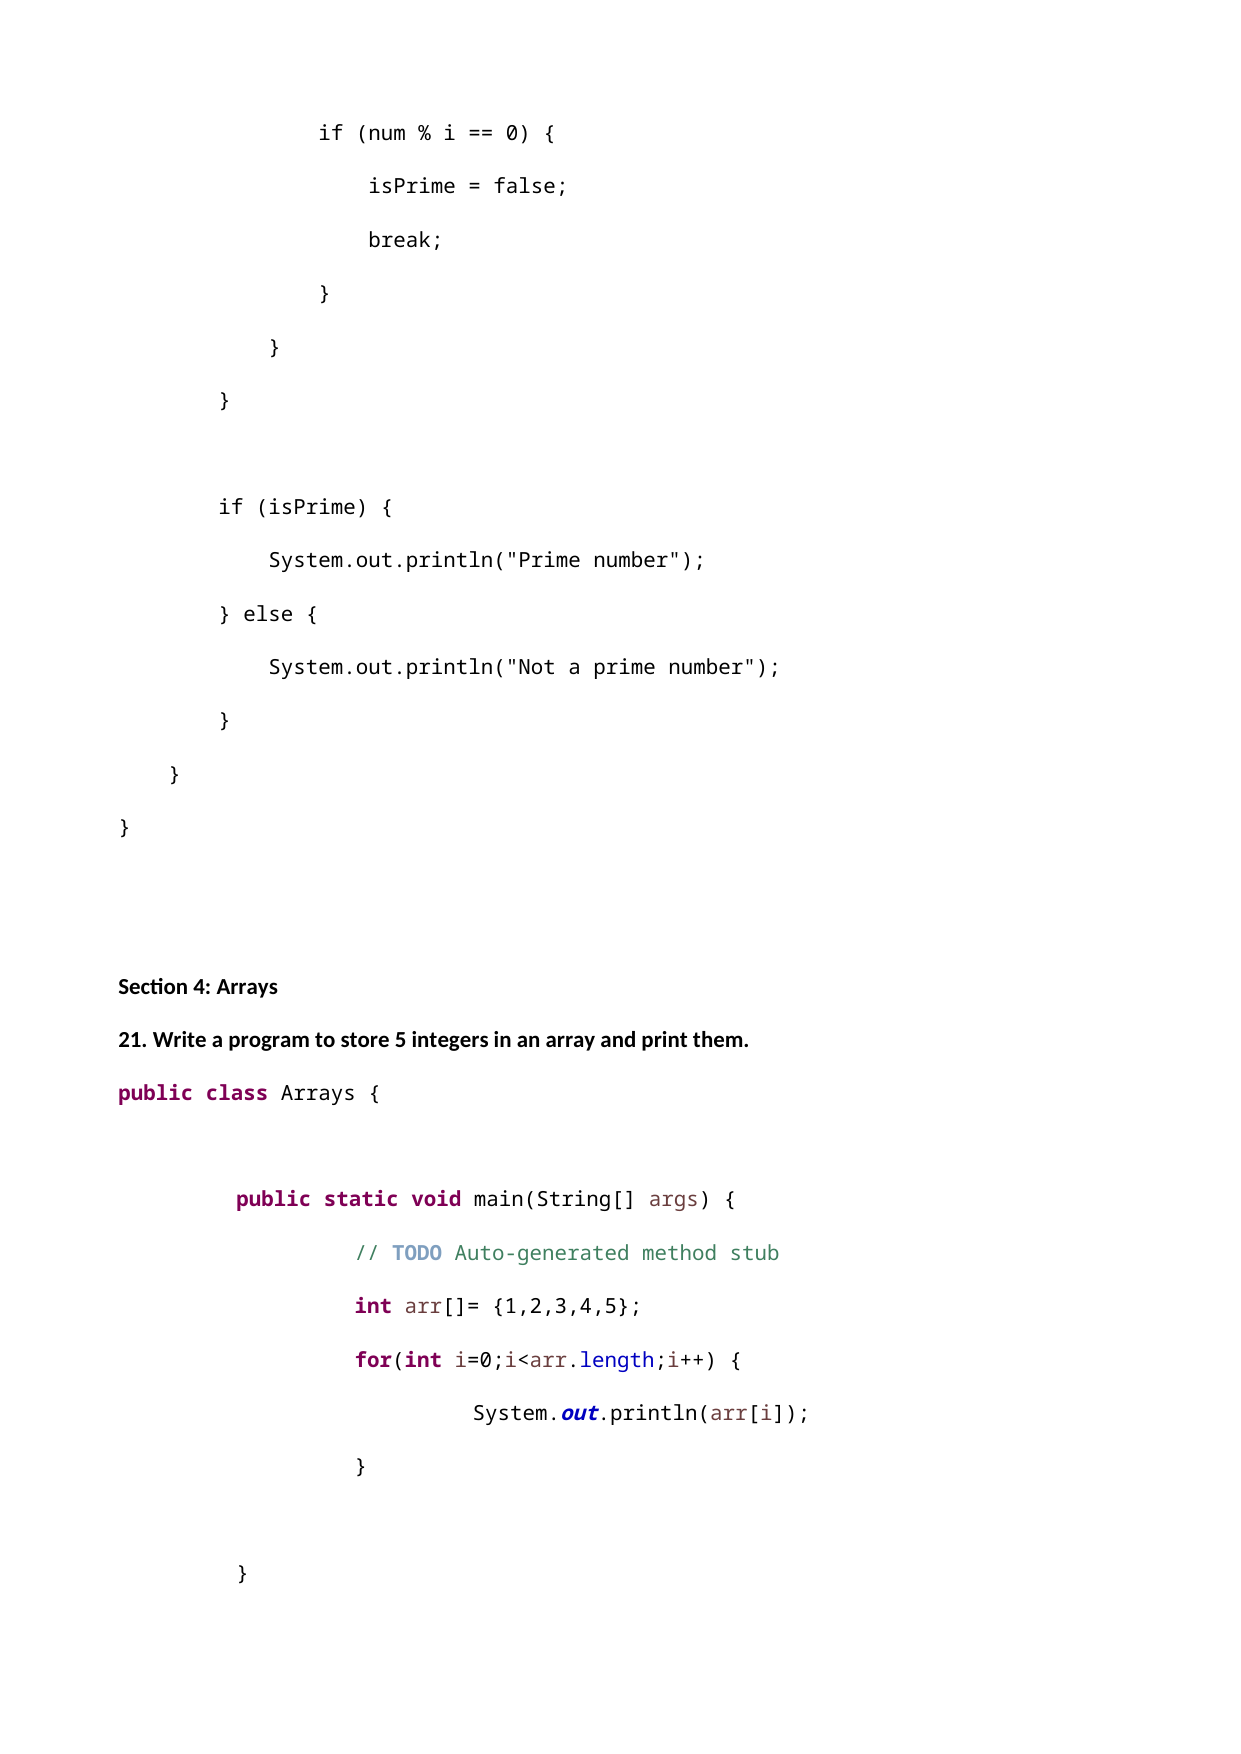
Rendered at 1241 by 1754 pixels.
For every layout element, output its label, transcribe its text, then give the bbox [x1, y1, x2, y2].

text break; [118, 225, 1122, 253]
text int arr[]= {1,2,3,4,5}; [118, 1291, 1122, 1320]
text public static void main(String[] args) { [118, 1184, 1122, 1213]
text } [118, 385, 1122, 414]
text for(int i=0;i<arr.length;i++) { [118, 1345, 1122, 1373]
text System.out.println("Not a prime number"); [118, 652, 1122, 681]
text } [118, 706, 1122, 734]
text } else { [118, 599, 1122, 627]
text if (isPrime) { [118, 492, 1122, 520]
text } [118, 1452, 1122, 1480]
text } [118, 278, 1122, 307]
text // TODO Auto-generated method stub [118, 1238, 1122, 1266]
text System.out.println(arr[i]); [118, 1398, 1122, 1427]
text 21. Write a program to store 5 integers in an array and print them. [118, 1025, 1122, 1053]
text public class Arrays { [118, 1078, 1122, 1106]
text if (num % i == 0) { [118, 118, 1122, 147]
text isPrime = false; [118, 172, 1122, 200]
text System.out.println("Prime number"); [118, 545, 1122, 574]
text } [118, 1558, 1122, 1586]
text } [118, 759, 1122, 787]
text } [118, 332, 1122, 360]
text Section 4: Arrays [118, 972, 1122, 1000]
text } [118, 812, 1122, 841]
